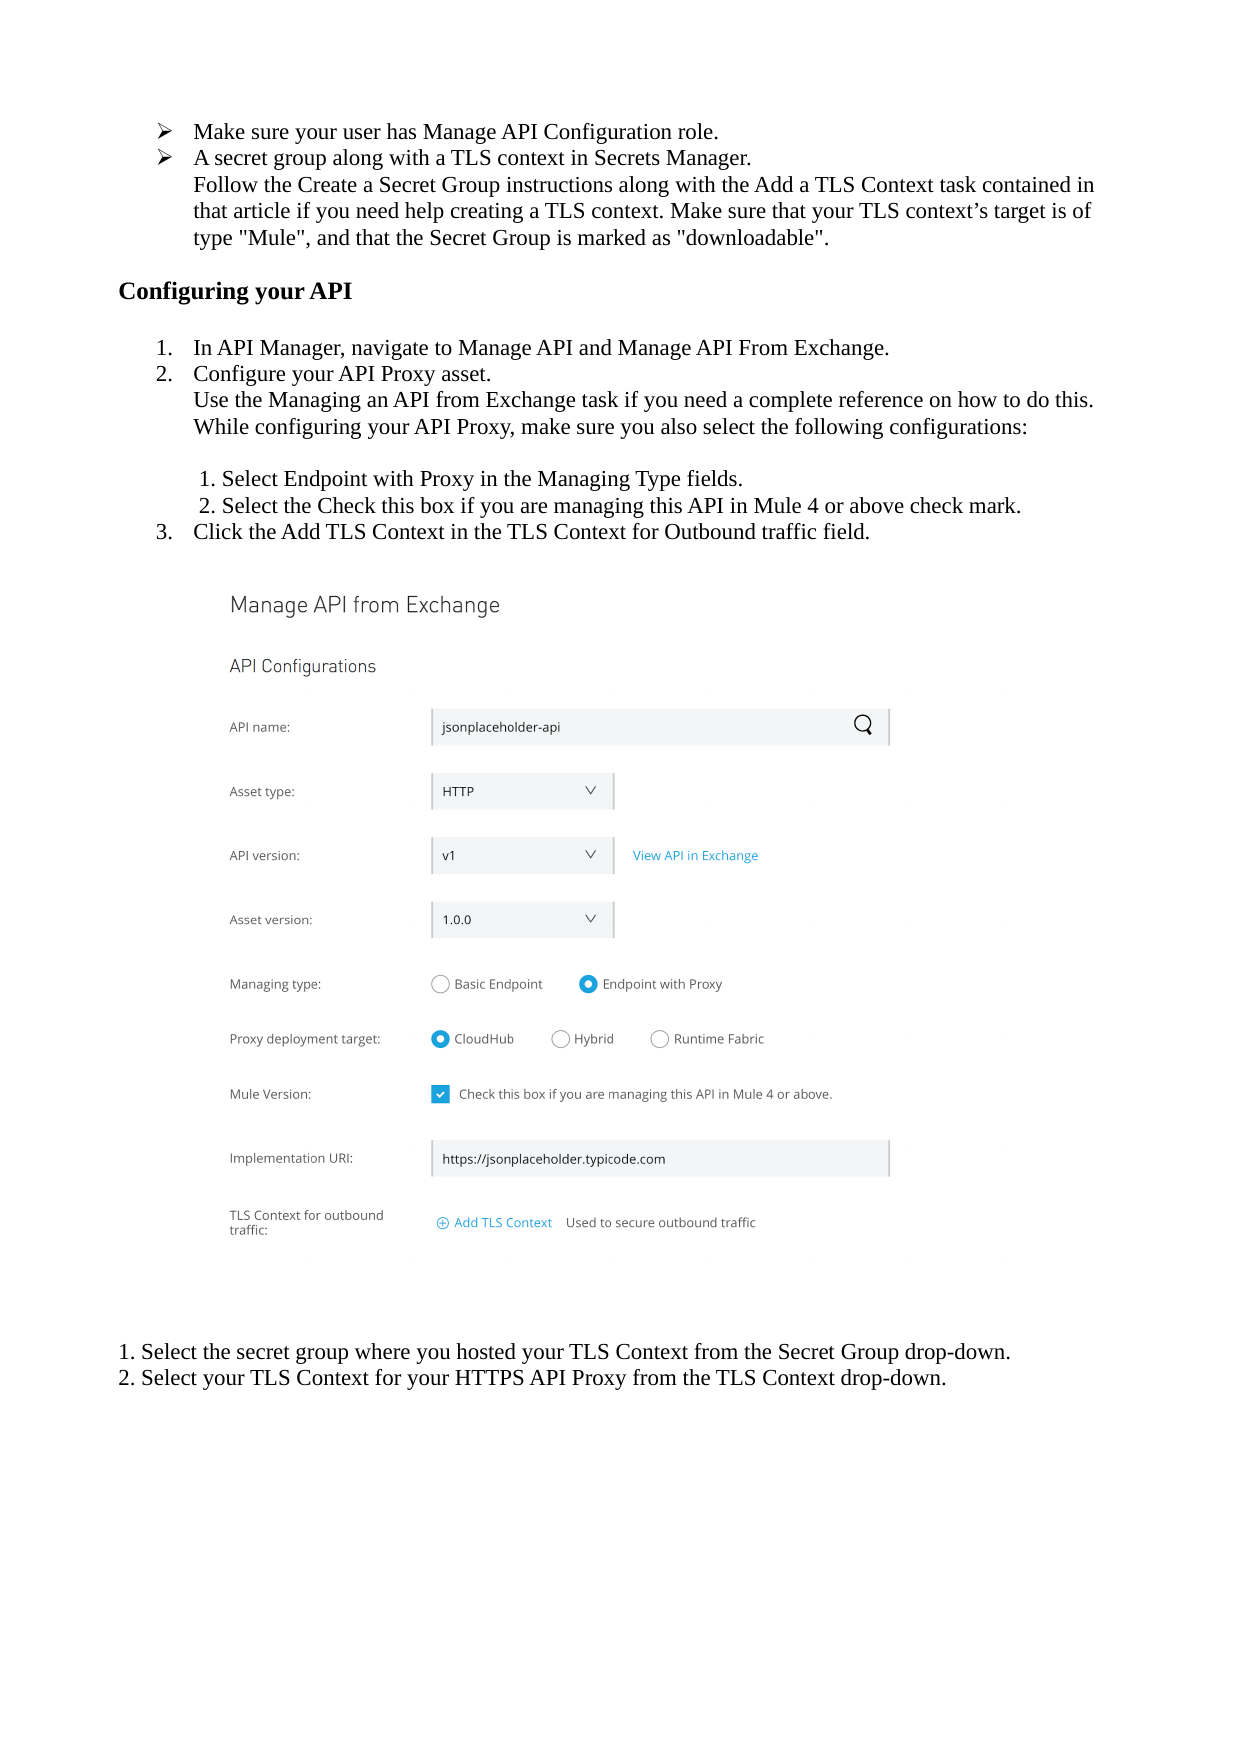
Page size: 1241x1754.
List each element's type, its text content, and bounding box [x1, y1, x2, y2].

list A secret group along with a TLS context in Secrets Manager. [156, 144, 1122, 171]
list Make sure your user has Manage API Configuration role. [156, 118, 1122, 144]
text 2. Select your TLS Context for your HTTPS API Proxy from the TLS Context drop-down. [118, 1364, 1122, 1391]
list Click the Add TLS Context in the TLS Context for Outbound traffic field. [156, 518, 1122, 544]
list Follow the Create a Secret Group instructions along with the Add a TLS Context task contained in that article if you need help creating a TLS context. Make sure that your TLS context’s target is of type "Mule", and that the Secret Group is marked as "downloadable". [156, 171, 1122, 250]
list 2. Select the Check this box if you are managing this API in Mule 4 or above check mark. [156, 492, 1122, 518]
list Configure your API Proxy asset. [156, 360, 1122, 386]
text Configuring your API [118, 276, 1122, 305]
list Use the Managing an API from Exchange task if you need a complete reference on how to do this. [156, 386, 1122, 413]
picture [212, 583, 1008, 1259]
text 1. Select the secret group where you hosted your TLS Context from the Secret Group drop-down. [118, 1338, 1122, 1364]
list In API Manager, navigate to Manage API and Manage API From Exchange. [156, 334, 1122, 360]
list 1. Select Endpoint with Proxy in the Managing Type fields. [156, 466, 1122, 492]
list While configuring your API Proxy, make sure you also select the following configurations: [156, 413, 1122, 439]
